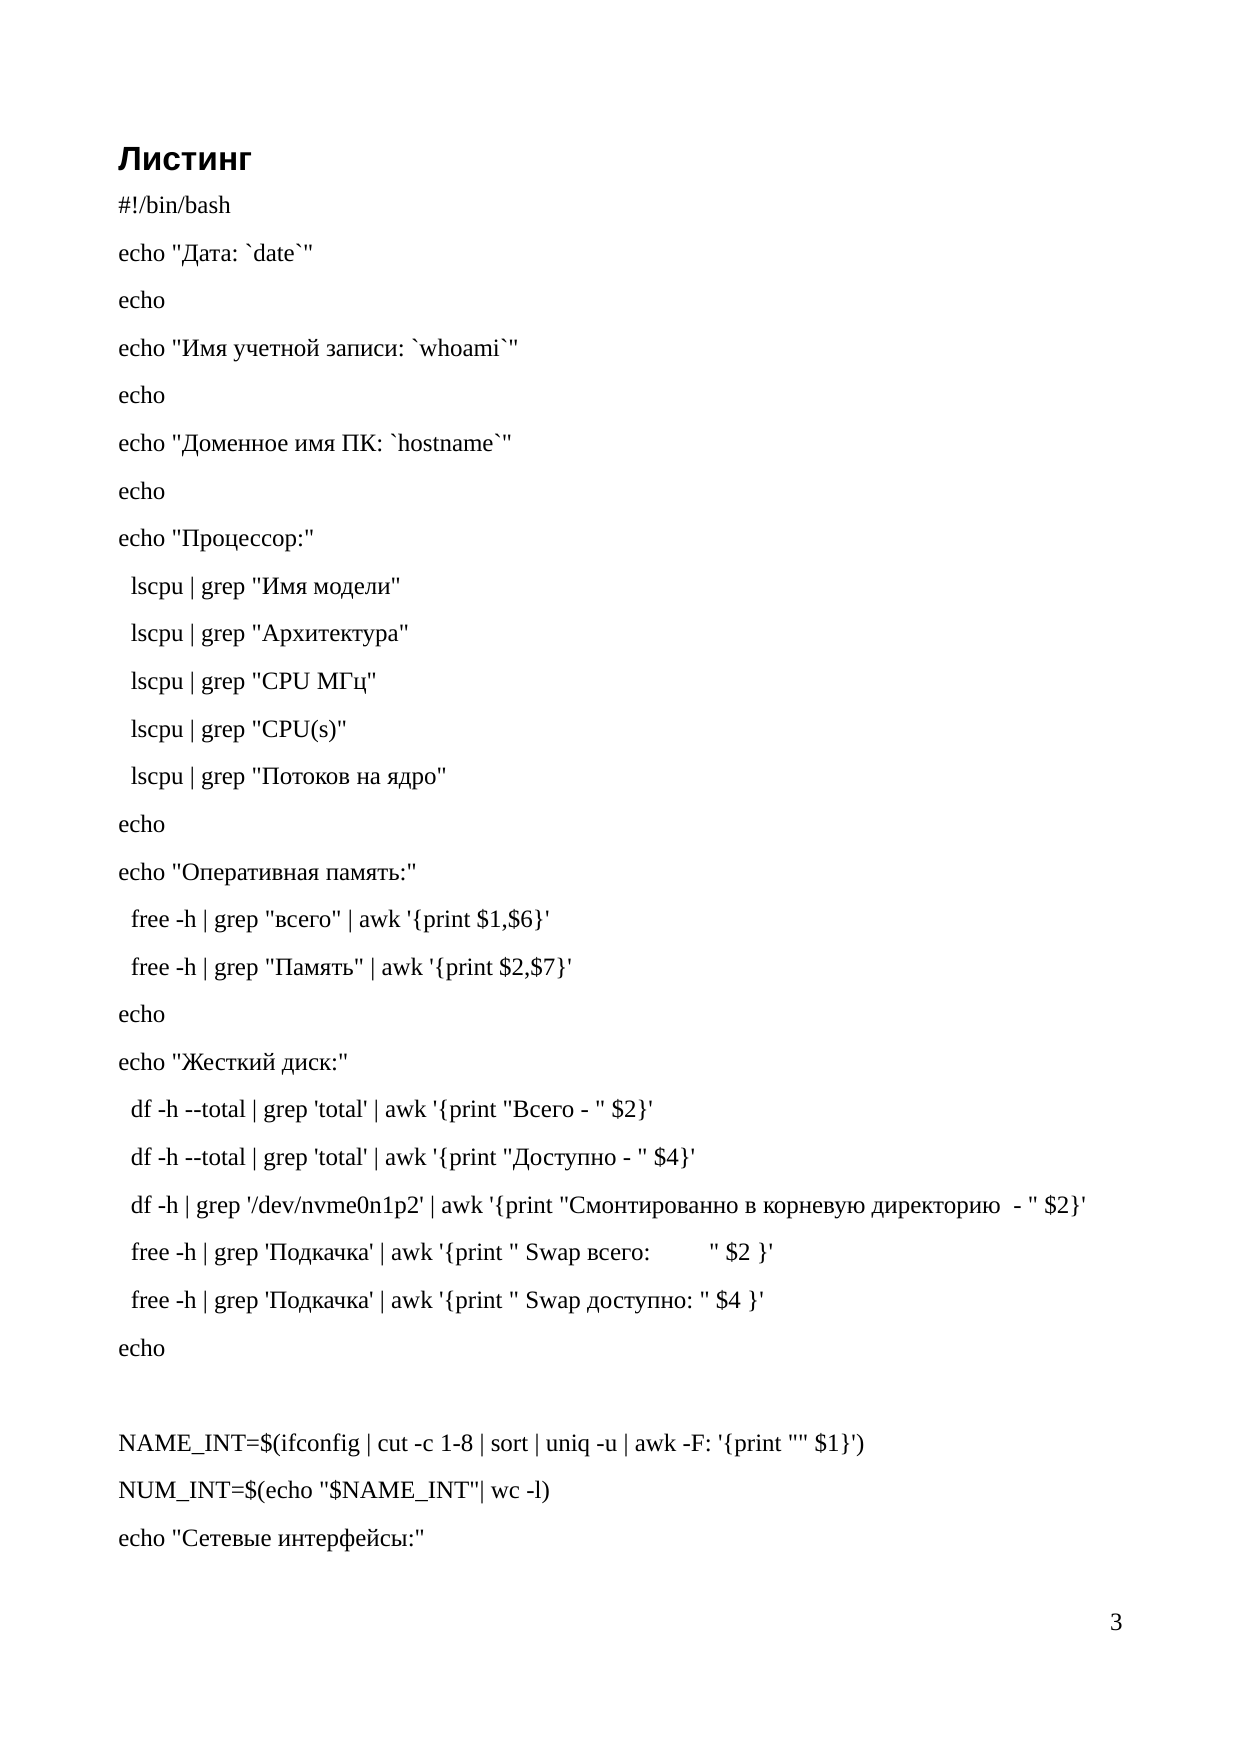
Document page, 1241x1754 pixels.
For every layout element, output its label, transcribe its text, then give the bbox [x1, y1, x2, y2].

text echo [118, 381, 1122, 409]
text echo "Сетевые интерфейсы:" [118, 1523, 1122, 1552]
text echo [118, 809, 1122, 838]
text echo "Процессор:" [118, 523, 1122, 552]
text free -h | grep 'Подкачка' | awk '{print " Swap доступно: " $4 }' [118, 1285, 1122, 1314]
text #!/bin/bash [118, 190, 1122, 219]
text NAME_INT=$(ifconfig | cut -c 1-8 | sort | uniq -u | awk -F: '{print "" $1}') [118, 1428, 1122, 1457]
text echo "Дата: `date`" [118, 238, 1122, 266]
text df -h --total | grep 'total' | awk '{print "Всего - " $2}' [118, 1094, 1122, 1123]
subtitle Листинг [118, 139, 1122, 178]
text NUM_INT=$(echo "$NAME_INT"| wc -l) [118, 1475, 1122, 1504]
text echo "Имя учетной записи: `whoami`" [118, 333, 1122, 362]
text free -h | grep "Память" | awk '{print $2,$7}' [118, 952, 1122, 981]
text echo [118, 999, 1122, 1028]
text lscpu | grep "Имя модели" [118, 571, 1122, 600]
text lscpu | grep "Архитектура" [118, 618, 1122, 647]
text df -h | grep '/dev/nvme0n1p2' | awk '{print "Смонтированно в корневую директорию - " $2}' [118, 1190, 1122, 1218]
text echo [118, 285, 1122, 314]
text free -h | grep "всего" | awk '{print $1,$6}' [118, 904, 1122, 933]
text echo "Доменное имя ПК: `hostname`" [118, 428, 1122, 457]
text free -h | grep 'Подкачка' | awk '{print " Swap всего: " $2 }' [118, 1237, 1122, 1266]
text lscpu | grep "Потоков на ядро" [118, 761, 1122, 790]
text echo "Жесткий диск:" [118, 1047, 1122, 1076]
text echo [118, 1333, 1122, 1361]
text df -h --total | grep 'total' | awk '{print "Доступно - " $4}' [118, 1142, 1122, 1171]
text echo "Оперативная память:" [118, 857, 1122, 885]
text echo [118, 476, 1122, 504]
text lscpu | grep "CPU МГц" [118, 666, 1122, 695]
text lscpu | grep "CPU(s)" [118, 714, 1122, 742]
